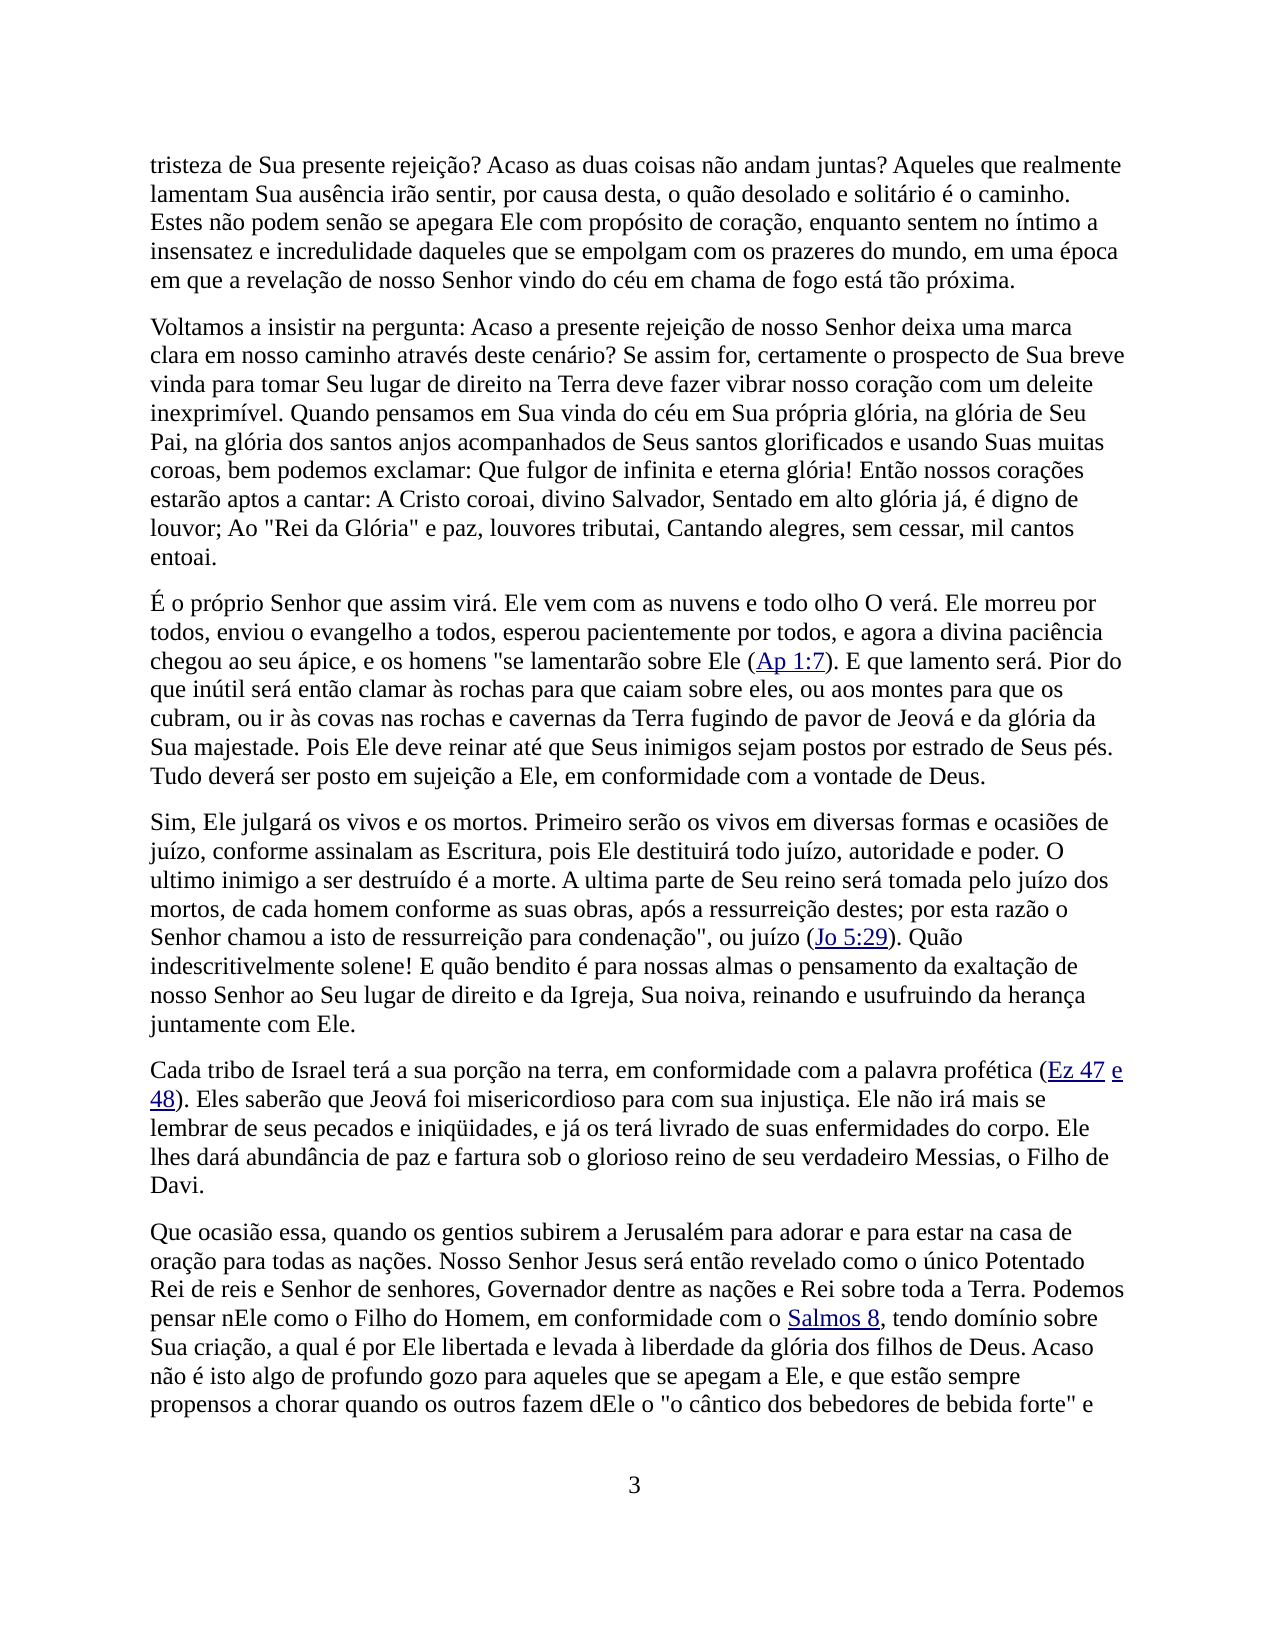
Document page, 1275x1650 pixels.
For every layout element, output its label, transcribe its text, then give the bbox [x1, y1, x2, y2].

text É o próprio Senhor que assim virá. Ele vem com as nuvens e todo olho O verá. Ele morreu por todos, enviou o evangelho a todos, esperou pacientemente por todos, e agora a divina paciência chegou ao seu ápice, e os homens "se lamentarão sobre Ele (Ap 1:7). E que lamento será. Pior do que inútil será então clamar às rochas para que caiam sobre eles, ou aos montes para que os cubram, ou ir às covas nas rochas e cavernas da Terra fugindo de pavor de Jeová e da glória da Sua majestade. Pois Ele deve reinar até que Seus inimigos sejam postos por estrado de Seus pés. Tudo deverá ser posto em sujeição a Ele, em conformidade com a vontade de Deus. [150, 588, 1125, 789]
text Voltamos a insistir na pergunta: Acaso a presente rejeição de nosso Senhor deixa uma marca clara em nosso caminho através deste cenário? Se assim for, certamente o prospecto de Sua breve vinda para tomar Seu lugar de direito na Terra deve fazer vibrar nosso coração com um deleite inexprimível. Quando pensamos em Sua vinda do céu em Sua própria glória, na glória de Seu Pai, na glória dos santos anjos acompanhados de Seus santos glorificados e usando Suas muitas coroas, bem podemos exclamar: Que fulgor de infinita e eterna glória! Então nossos corações estarão aptos a cantar: A Cristo coroai, divino Salvador, Sentado em alto glória já, é digno de louvor; Ao "Rei da Glória" e paz, louvores tributai, Cantando alegres, sem cessar, mil cantos entoai. [150, 312, 1125, 570]
text tristeza de Sua presente rejeição? Acaso as duas coisas não andam juntas? Aqueles que realmente lamentam Sua ausência irão sentir, por causa desta, o quão desolado e solitário é o caminho. Estes não podem senão se apegara Ele com propósito de coração, enquanto sentem no íntimo a insensatez e incredulidade daqueles que se empolgam com os prazeres do mundo, em uma época em que a revelação de nosso Senhor vindo do céu em chama de fogo está tão próxima. [150, 150, 1125, 294]
text Sim, Ele julgará os vivos e os mortos. Primeiro serão os vivos em diversas formas e ocasiões de juízo, conforme assinalam as Escritura, pois Ele destituirá todo juízo, autoridade e poder. O ultimo inimigo a ser destruído é a morte. A ultima parte de Seu reino será tomada pelo juízo dos mortos, de cada homem conforme as suas obras, após a ressurreição destes; por esta razão o Senhor chamou a isto de ressurreição para condenação", ou juízo (Jo 5:29). Quão indescritivelmente solene! E quão bendito é para nossas almas o pensamento da exaltação de nosso Senhor ao Seu lugar de direito e da Igreja, Sua noiva, reinando e usufruindo da herança juntamente com Ele. [150, 807, 1125, 1037]
text Cada tribo de Israel terá a sua porção na terra, em conformidade com a palavra profética (Ez 47 e 48). Eles saberão que Jeová foi misericordioso para com sua injustiça. Ele não irá mais se lembrar de seus pecados e iniqüidades, e já os terá livrado de suas enfermidades do corpo. Ele lhes dará abundância de paz e fartura sob o glorioso reino de seu verdadeiro Messias, o Filho de Davi. [150, 1055, 1125, 1199]
text Que ocasião essa, quando os gentios subirem a Jerusalém para adorar e para estar na casa de oração para todas as nações. Nosso Senhor Jesus será então revelado como o único Potentado Rei de reis e Senhor de senhores, Governador dentre as nações e Rei sobre toda a Terra. Podemos pensar nEle como o Filho do Homem, em conformidade com o Salmos 8, tendo domínio sobre Sua criação, a qual é por Ele libertada e levada à liberdade da glória dos filhos de Deus. Acaso não é isto algo de profundo gozo para aqueles que se apegam a Ele, e que estão sempre propensos a chorar quando os outros fazem dEle o "o cântico dos bebedores de bebida forte" e [150, 1217, 1125, 1418]
